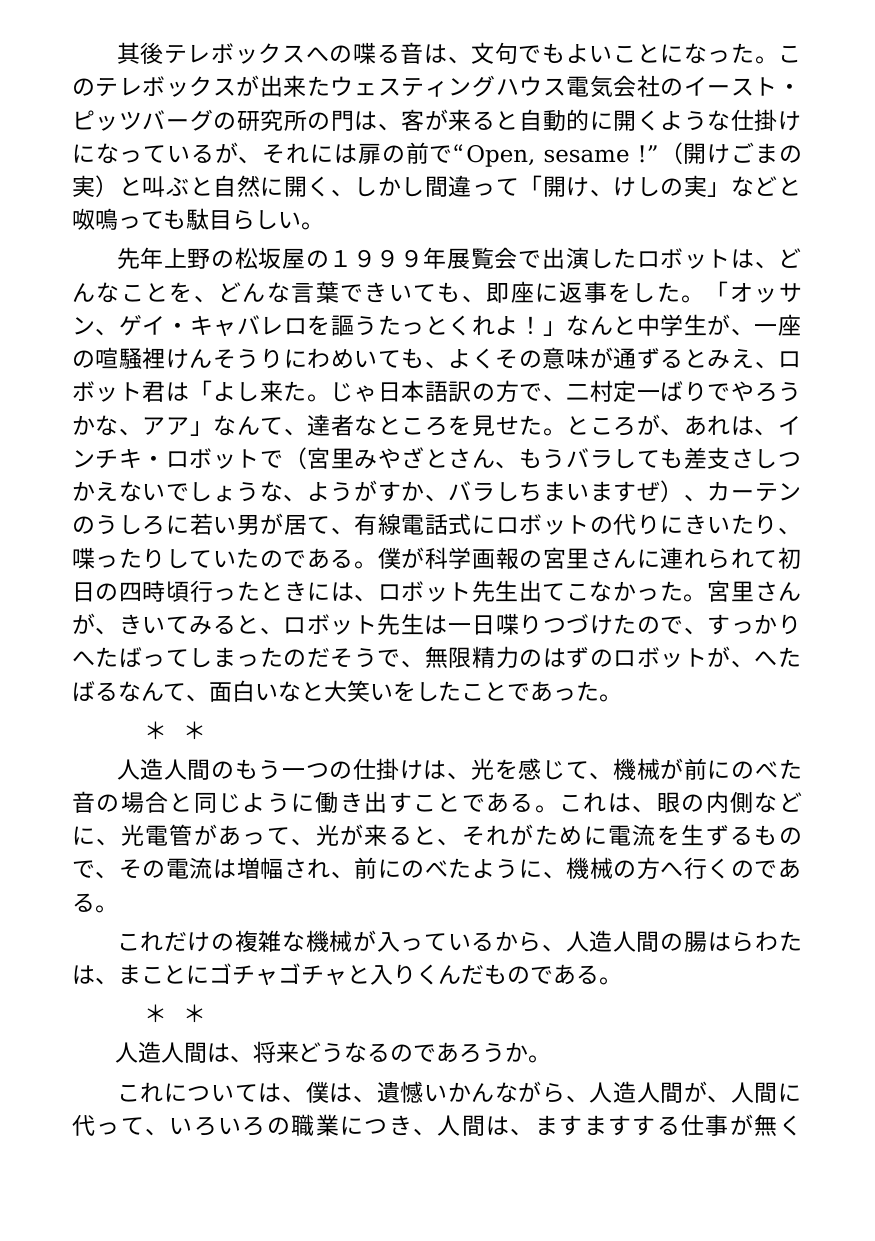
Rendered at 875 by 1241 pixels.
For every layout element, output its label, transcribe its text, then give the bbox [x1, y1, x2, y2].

text ＊ ＊ [72, 712, 802, 746]
text これだけの複雑な機械が入っているから、人造人間の腸はらわたは、まことにゴチャゴチャと入りくんだものである。 [72, 924, 802, 990]
text これについては、僕は、遺憾いかんながら、人造人間が、人間に代って、いろいろの職業につき、人間は、ますますする仕事が無く [72, 1074, 802, 1141]
text 其後テレボックスへの喋る音は、文句でもよいことになった。このテレボックスが出来たウェスティングハウス電気会社のイースト・ピッツバーグの研究所の門は、客が来ると自動的に開くような仕掛けになっているが、それには扉の前で“Open, sesame !”（開けごまの実）と叫ぶと自然に開く、しかし間違って「開け、けしの実」などと呶鳴っても駄目らしい。 [72, 36, 802, 235]
text 先年上野の松坂屋の１９９９年展覧会で出演したロボットは、どんなことを、どんな言葉できいても、即座に返事をした。「オッサン、ゲイ・キャバレロを謳うたっとくれよ！」なんと中学生が、一座の喧騒裡けんそうりにわめいても、よくその意味が通ずるとみえ、ロボット君は「よし来た。じゃ日本語訳の方で、二村定一ばりでやろうかな、アア」なんて、達者なところを見せた。ところが、あれは、インチキ・ロボットで（宮里みやざとさん、もうバラしても差支さしつかえないでしょうな、ようがすか、バラしちまいますぜ）、カーテンのうしろに若い男が居て、有線電話式にロボットの代りにきいたり、喋ったりしていたのである。僕が科学画報の宮里さんに連れられて初日の四時頃行ったときには、ロボット先生出てこなかった。宮里さんが、きいてみると、ロボット先生は一日喋りつづけたので、すっかりへたばってしまったのだそうで、無限精力のはずのロボットが、へたばるなんて、面白いなと大笑いをしたことであった。 [72, 241, 802, 707]
text ＊ ＊ [72, 996, 802, 1029]
text 人造人間は、将来どうなるのであろうか。 [72, 1035, 802, 1068]
text 人造人間のもう一つの仕掛けは、光を感じて、機械が前にのべた音の場合と同じように働き出すことである。これは、眼の内側などに、光電管があって、光が来ると、それがために電流を生ずるもので、その電流は増幅され、前にのべたように、機械の方へ行くのである。 [72, 752, 802, 918]
